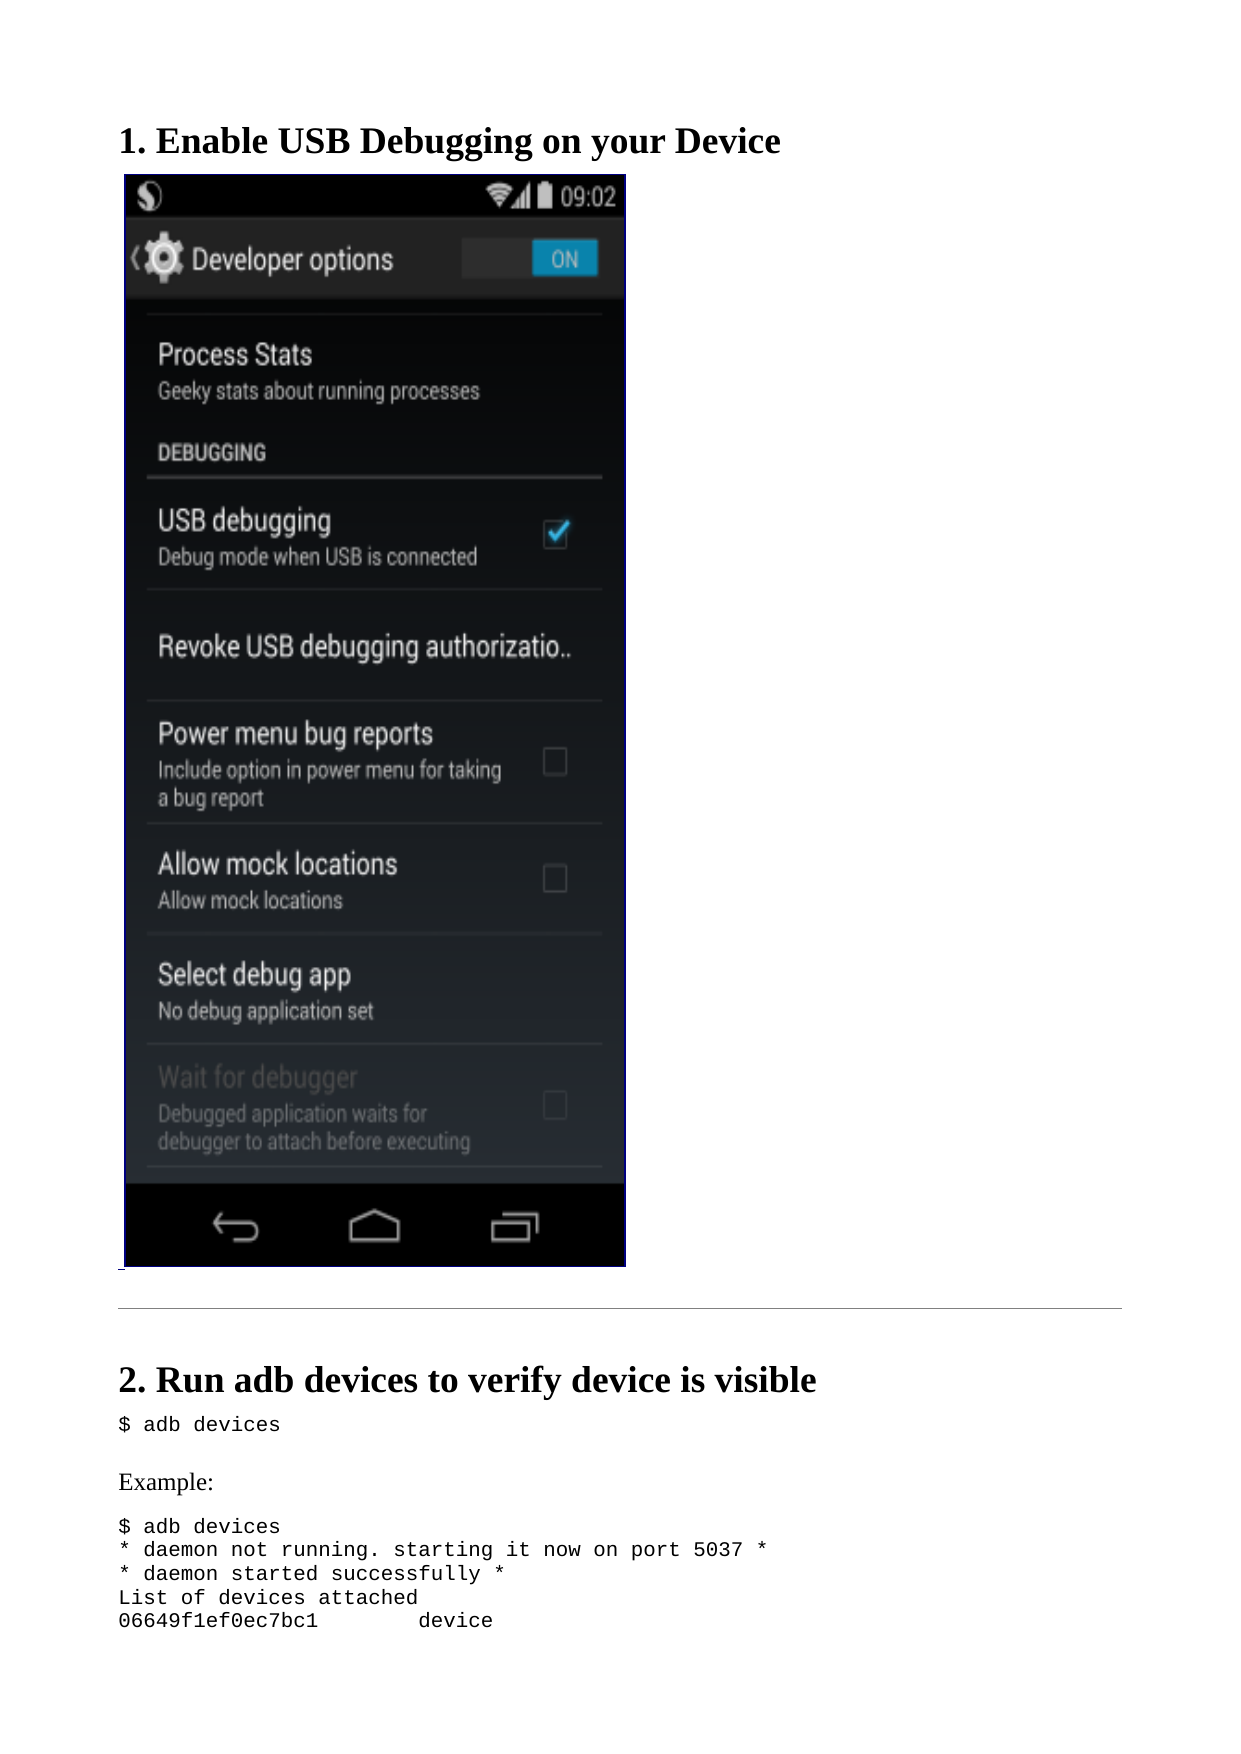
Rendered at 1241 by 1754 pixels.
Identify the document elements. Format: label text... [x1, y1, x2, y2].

text * daemon not running. starting it now on port 5037 * [118, 1539, 1122, 1563]
text Example: [118, 1467, 1122, 1495]
text 06649f1ef0ec7bc1 device [118, 1610, 1122, 1634]
text List of devices attached [118, 1587, 1122, 1610]
text * daemon started successfully * [118, 1563, 1122, 1587]
text $ adb devices [118, 1413, 1122, 1437]
subtitle 2. Run adb devices to verify device is visible [118, 1358, 1122, 1401]
text $ adb devices [118, 1516, 1122, 1539]
picture [126, 175, 624, 1266]
subtitle 1. Enable USB Debugging on your Device [118, 118, 1122, 161]
